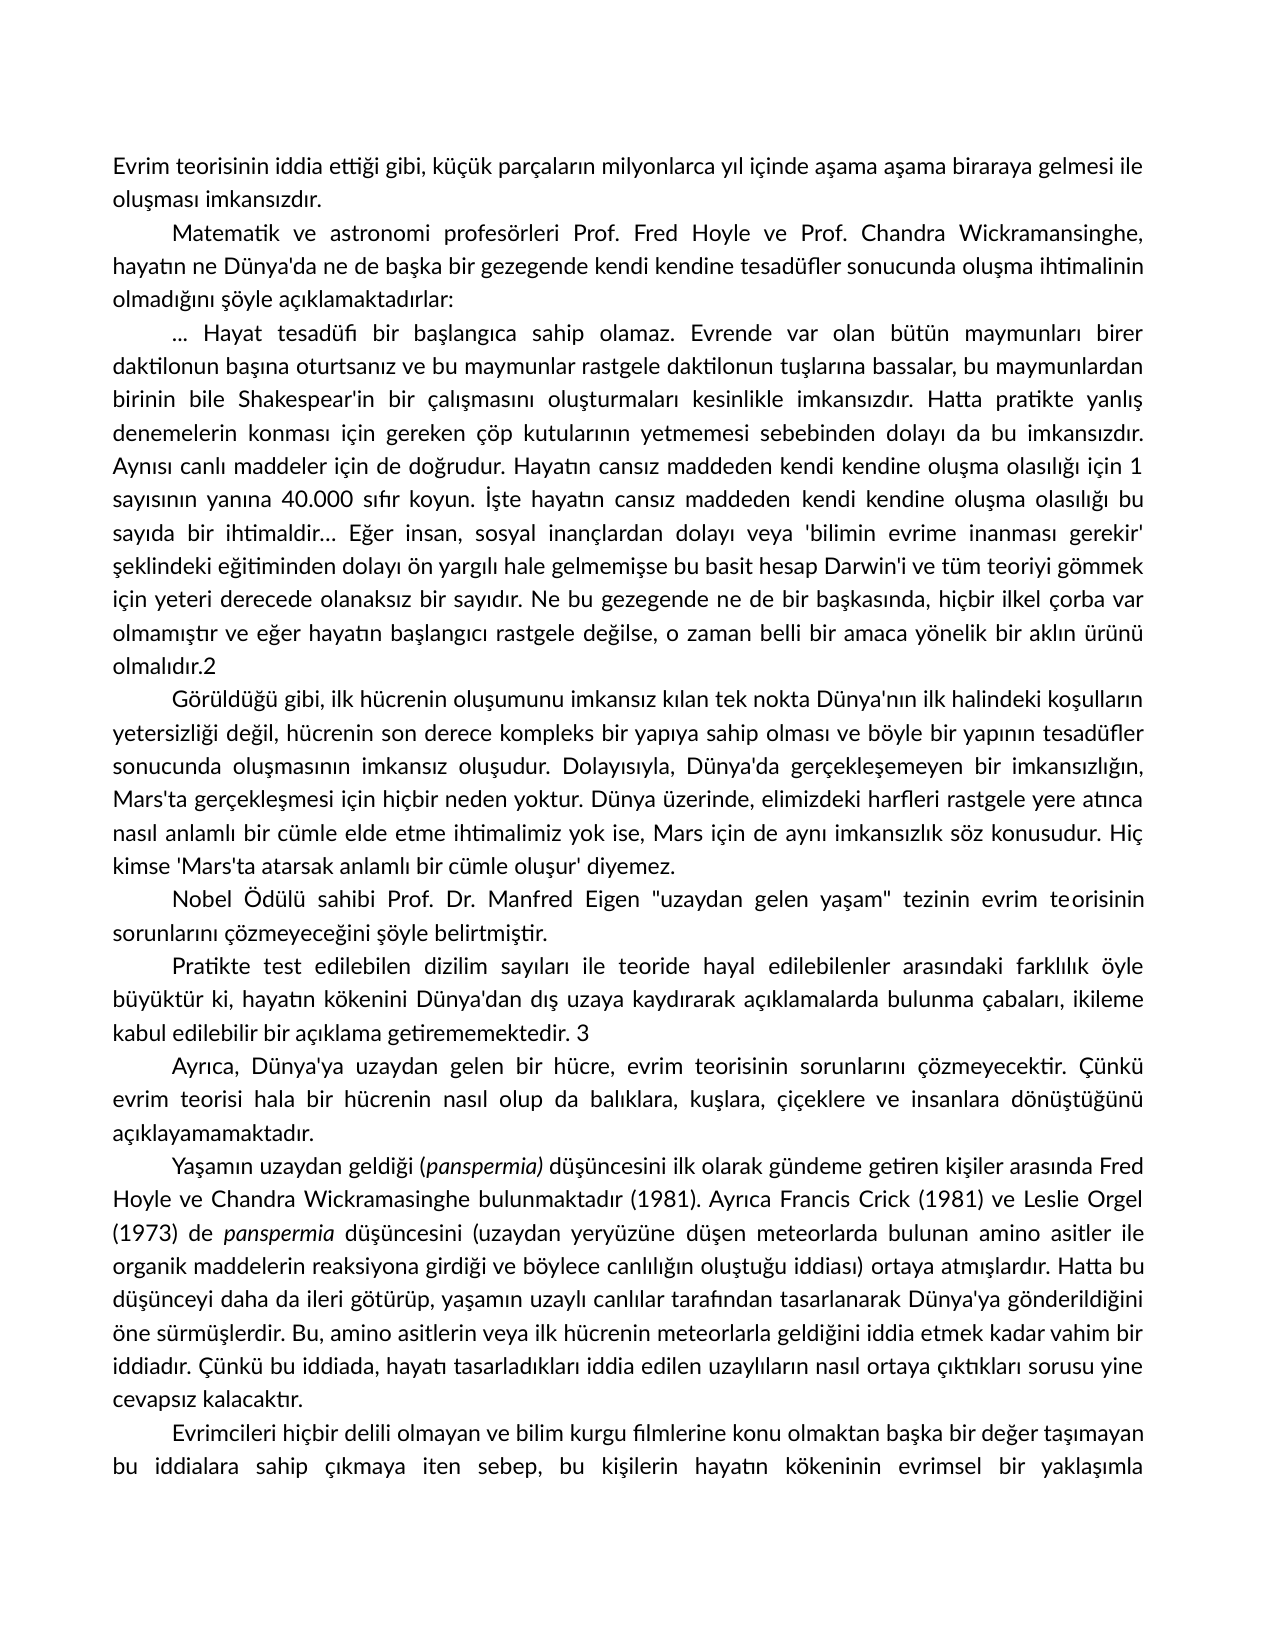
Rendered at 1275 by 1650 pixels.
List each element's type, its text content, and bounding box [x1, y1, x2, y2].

text Yaşamın uzaydan geldiği (panspermia) düşüncesini ilk olarak gündeme getiren kişiler arasında Fred Hoyle ve Chandra Wickramasinghe bulunmaktadır (1981). Ayrıca Francis Crick (1981) ve Leslie Orgel (1973) de panspermia düşüncesini (uzaydan yeryüzüne düşen meteorlarda bulunan amino asitler ile organik maddelerin reaksiyona girdiği ve böylece canlılığın oluştuğu iddiası) ortaya atmışlardır. Hatta bu düşünceyi daha da ileri götürüp, yaşamın uzaylı canlılar tarafından tasarlanarak Dünya'ya gönderildiğini öne sürmüşlerdir. Bu, amino asitlerin veya ilk hücrenin meteorlarla geldiğini iddia etmek kadar vahim bir iddiadır. Çünkü bu iddiada, hayatı tasarladıkları iddia edilen uzaylıların nasıl ortaya çıktıkları sorusu yine cevapsız kalacaktır. [112, 1148, 1145, 1414]
text Nobel Ödülü sahibi Prof. Dr. Manfred Eigen "uzaydan gelen yaşam" tezinin evrim teorisinin sorunlarını çözmeyeceğini şöyle belirtmiştir. [112, 881, 1145, 948]
text Matematik ve astronomi profesörleri Prof. Fred Hoyle ve Prof. Chandra Wickramansinghe, hayatın ne Dünya'da ne de başka bir gezegende kendi kendine tesadüfler sonucunda oluşma ihtimalinin olmadığını şöyle açıklamaktadırlar: [112, 214, 1145, 314]
text ... Hayat tesadüfi bir başlangıca sahip olamaz. Evrende var olan bütün maymunları birer daktilonun başına oturtsanız ve bu maymunlar rastgele daktilonun tuşlarına bassalar, bu maymunlardan birinin bile Shakespear'in bir çalışmasını oluşturmaları kesinlikle imkansızdır. Hatta pratikte yanlış denemelerin konması için gereken çöp kutularının yetmemesi sebebinden dolayı da bu imkansızdır. Aynısı canlı maddeler için de doğrudur. Hayatın cansız maddeden kendi kendine oluşma olasılığı için 1 sayısının yanına 40.000 sıfır koyun. İşte hayatın cansız maddeden kendi kendine oluşma olasılığı bu sayıda bir ihtimaldir… Eğer insan, sosyal inançlardan dolayı veya 'bilimin evrime inanması gerekir' şeklindeki eğitiminden dolayı ön yargılı hale gelmemişse bu basit hesap Darwin'i ve tüm teoriyi gömmek için yeteri derecede olanaksız bir sayıdır. Ne bu gezegende ne de bir başkasında, hiçbir ilkel çorba var olmamıştır ve eğer hayatın başlangıcı rastgele değilse, o zaman belli bir amaca yönelik bir aklın ürünü olmalıdır.2 [112, 314, 1145, 681]
text Evrimcileri hiçbir delili olmayan ve bilim kurgu filmlerine konu olmaktan başka bir değer taşımayan bu iddialara sahip çıkmaya iten sebep, bu kişilerin hayatın kökeninin evrimsel bir yaklaşımla [112, 1414, 1145, 1481]
text Pratikte test edilebilen dizilim sayıları ile teoride hayal edilebilenler arasındaki farklılık öyle büyüktür ki, hayatın kökenini Dünya'dan dış uzaya kaydırarak açıklamalarda bulunma çabaları, ikileme kabul edilebilir bir açıklama getirememektedir. 3 [112, 948, 1145, 1048]
text Ayrıca, Dünya'ya uzaydan gelen bir hücre, evrim teorisinin sorunlarını çözmeyecektir. Çünkü evrim teorisi hala bir hücrenin nasıl olup da balıklara, kuşlara, çiçeklere ve insanlara dönüştüğünü açıklayamamaktadır. [112, 1048, 1145, 1148]
text Görüldüğü gibi, ilk hücrenin oluşumunu imkansız kılan tek nokta Dünya'nın ilk halindeki koşulların yetersizliği değil, hücrenin son derece kompleks bir yapıya sahip olması ve böyle bir yapının tesadüfler sonucunda oluşmasının imkansız oluşudur. Dolayısıyla, Dünya'da gerçekleşemeyen bir imkansızlığın, Mars'ta gerçekleşmesi için hiçbir neden yoktur. Dünya üzerinde, elimizdeki harfleri rastgele yere atınca nasıl anlamlı bir cümle elde etme ihtimalimiz yok ise, Mars için de aynı imkansızlık söz konusudur. Hiç kimse 'Mars'ta atarsak anlamlı bir cümle oluşur' diyemez. [112, 681, 1145, 881]
text Evrim teorisinin iddia ettiği gibi, küçük parçaların milyonlarca yıl içinde aşama aşama biraraya gelmesi ile oluşması imkansızdır. [112, 148, 1145, 214]
